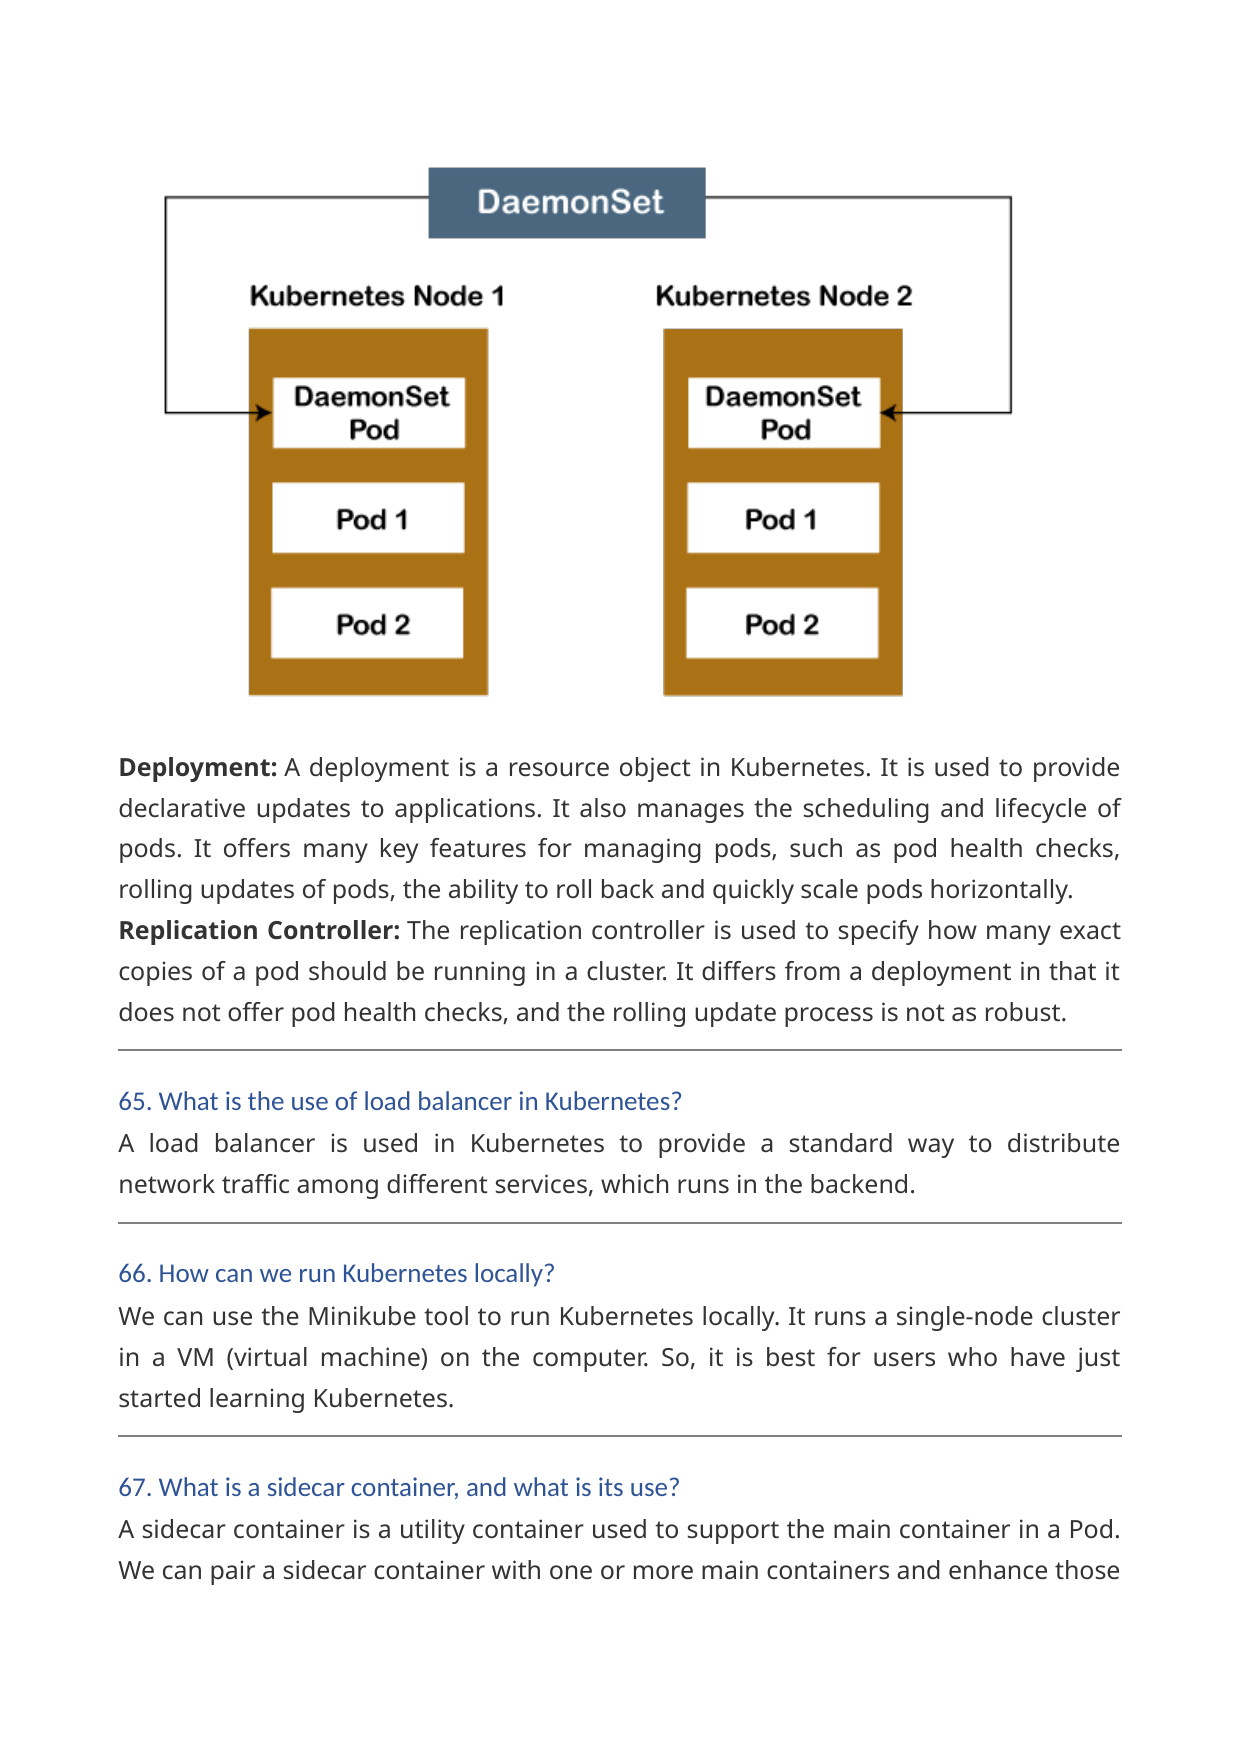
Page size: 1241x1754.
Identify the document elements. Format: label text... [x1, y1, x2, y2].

subtitle 67. What is a sidecar container, and what is its use? [118, 1470, 1122, 1503]
text Replication Controller: The replication controller is used to specify how many exact copies of a pod should be running in a cluster. It differs from a deployment in that it does not offer pod health checks, and the rolling update process is not as robust. [118, 913, 1122, 1028]
subtitle 65. What is the use of load balancer in Kubernetes? [118, 1084, 1122, 1117]
text We can use the Minikube tool to run Kubernetes locally. It runs a single-node cluster in a VM (virtual machine) on the computer. So, it is best for users who have just started learning Kubernetes. [118, 1299, 1122, 1414]
subtitle 66. How can we run Kubernetes locally? [118, 1256, 1122, 1289]
text A sidecar container is a utility container used to support the main container in a Pod. We can pair a sidecar container with one or more main containers and enhance those [118, 1512, 1122, 1587]
text A load balancer is used in Kubernetes to provide a standard way to distribute network traffic among different services, which runs in the backend. [118, 1126, 1122, 1201]
text Deployment: A deployment is a resource object in Kubernetes. It is used to provide declarative updates to applications. It also manages the scheduling and lifecycle of pods. It offers many key features for managing pods, such as pod health checks, rolling updates of pods, the ability to roll back and quickly scale pods horizontally. [118, 749, 1122, 906]
picture [118, 118, 1056, 725]
